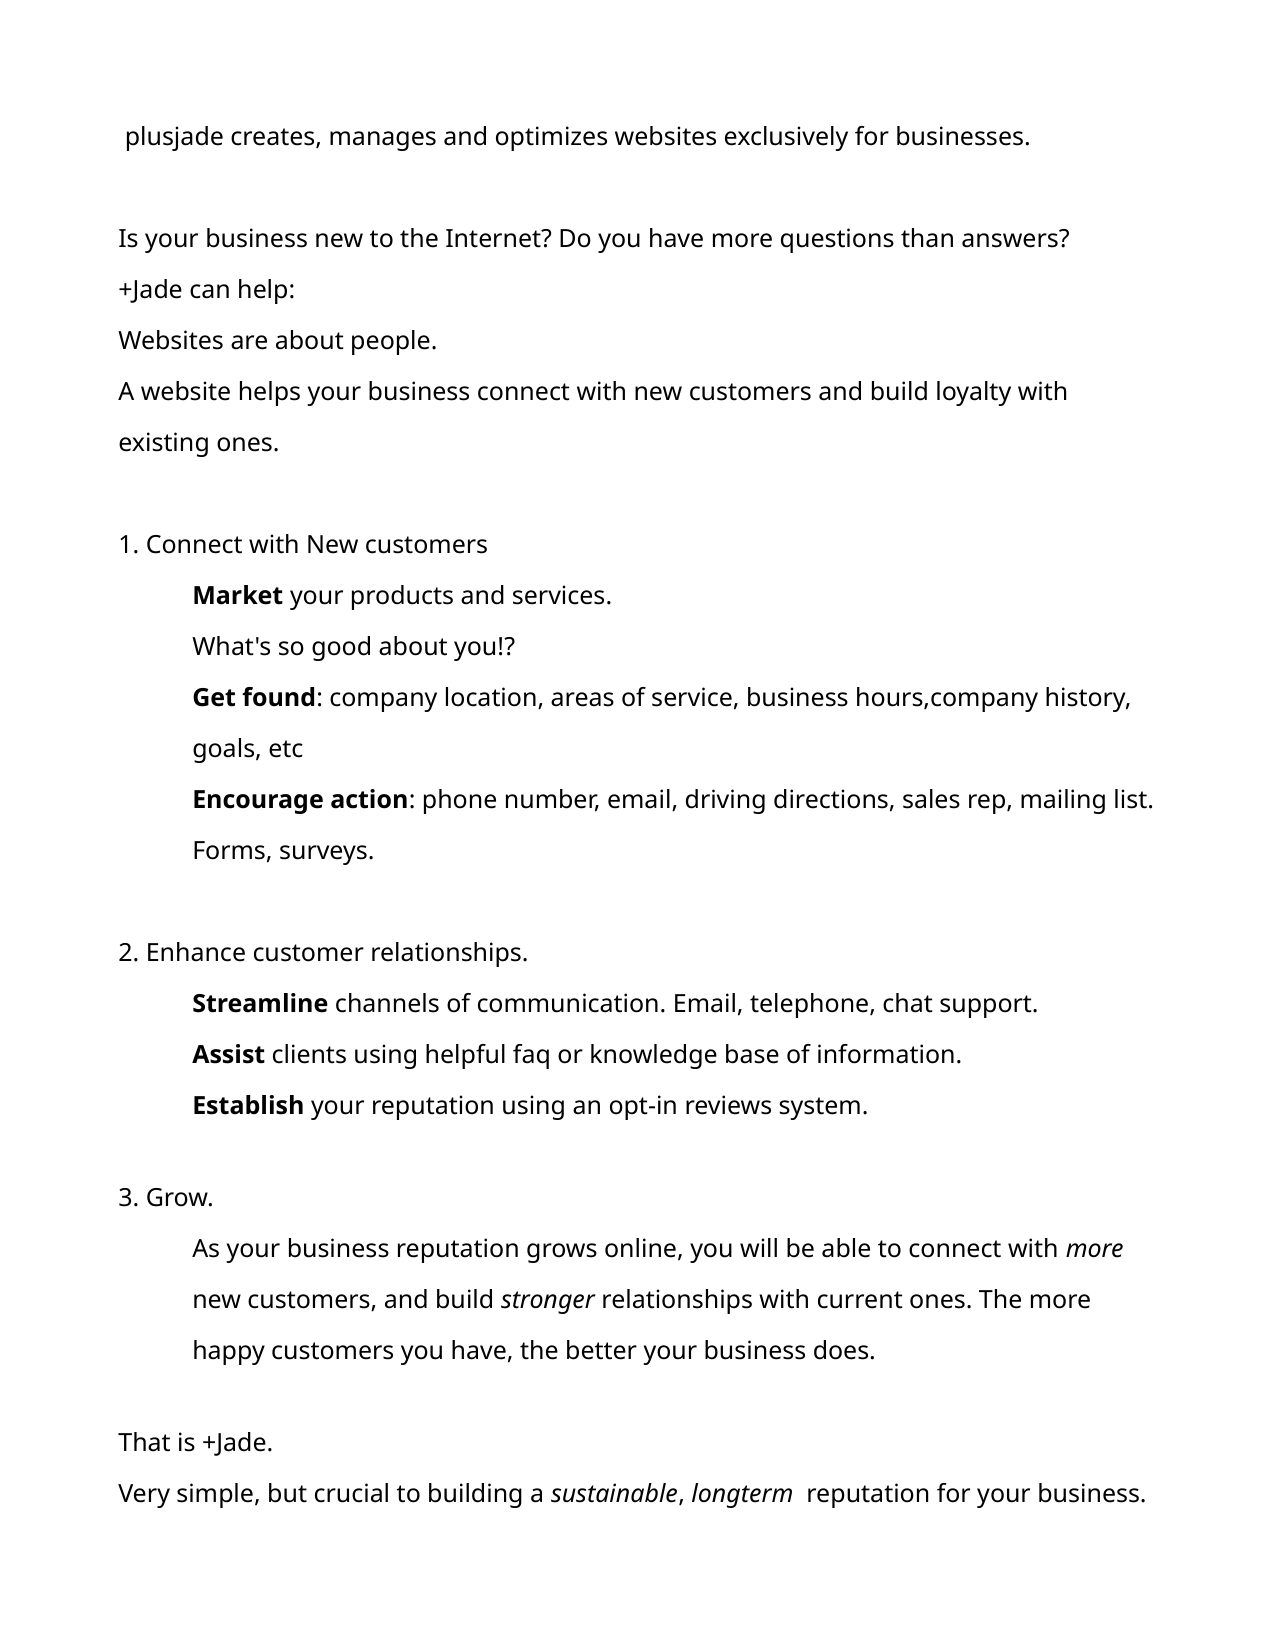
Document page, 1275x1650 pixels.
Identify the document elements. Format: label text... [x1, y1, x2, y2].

text Is your business new to the Internet? Do you have more questions than answers? +Jade can help: [118, 220, 1157, 305]
list Establish your reputation using an opt-in reviews system. [154, 1088, 1157, 1165]
text Get found: company location, areas of service, business hours,company history, goals, etc Encourage action: phone number, email, driving directions, sales rep, mailing list. Forms, surveys. [192, 679, 1157, 867]
list As your business reputation grows online, you will be able to connect with more new customers, and build stronger relationships with current ones. The more happy customers you have, the better your business does. [192, 1231, 1157, 1410]
text 1. Connect with New customers [118, 526, 1157, 561]
list 3. Grow. [118, 1179, 1157, 1213]
list Assist clients using helpful faq or knowledge base of information. [154, 1037, 1157, 1071]
list That is +Jade. [118, 1424, 1157, 1458]
list Very simple, but crucial to building a sustainable, longterm reputation for your business. [118, 1475, 1157, 1509]
list 2. Enhance customer relationships. [81, 935, 1157, 969]
text What's so good about you!? [192, 628, 1157, 663]
text A website helps your business connect with new customers and build loyalty with existing ones. [118, 373, 1157, 458]
text Market your products and services. [192, 577, 1157, 612]
list Streamline channels of communication. Email, telephone, chat support. [154, 986, 1157, 1020]
text plusjade creates, manages and optimizes websites exclusively for businesses. [118, 118, 1157, 152]
text Websites are about people. [118, 322, 1157, 356]
